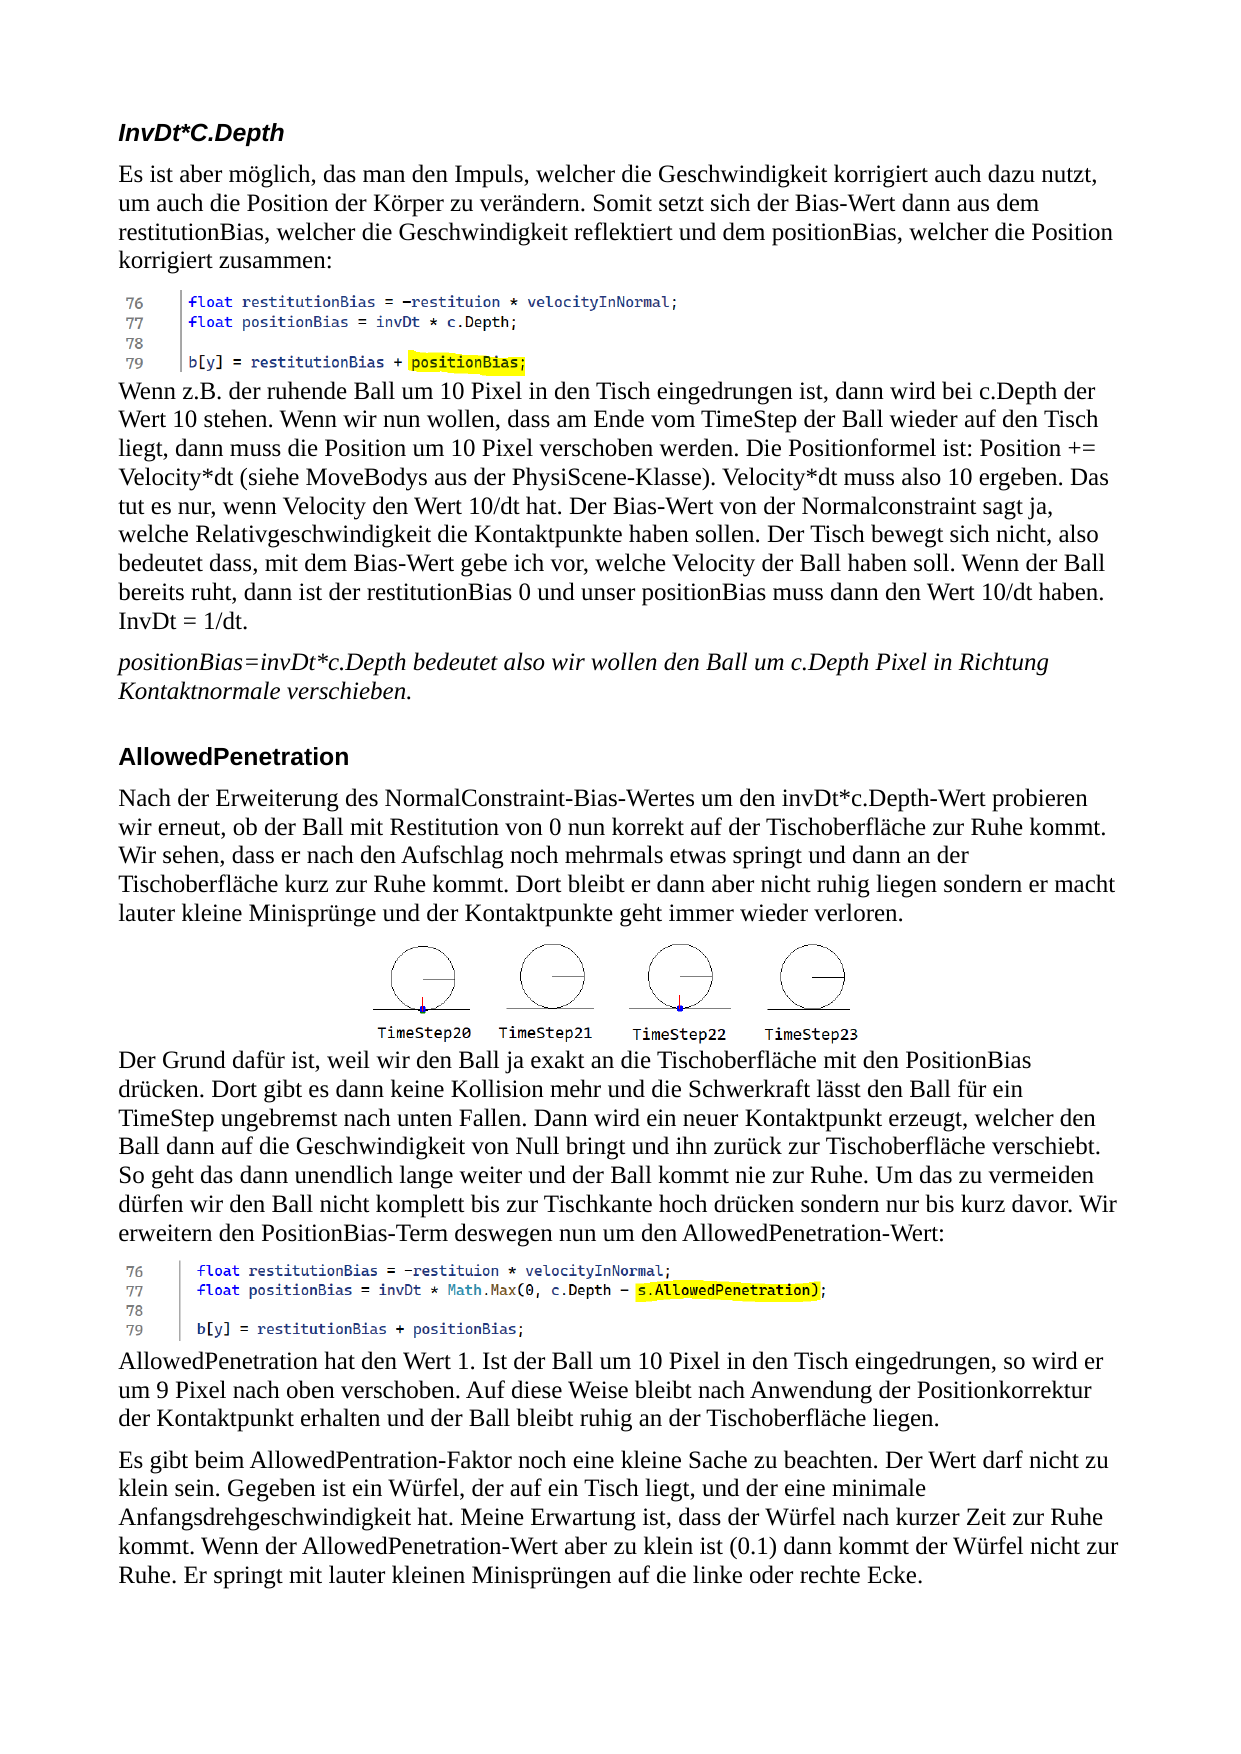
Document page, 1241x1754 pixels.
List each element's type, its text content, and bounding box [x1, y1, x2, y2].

text AllowedPenetration hat den Wert 1. Ist der Ball um 10 Pixel in den Tisch eingedrungen, so wird er um 9 Pixel nach oben verschoben. Auf diese Weise bleibt nach Anwendung der Positionkorrektur der Kontaktpunkt erhalten und der Ball bleibt ruhig an der Tischoberfläche liegen. [118, 1259, 1122, 1432]
picture [118, 1258, 830, 1346]
text Es gibt beim AllowedPentration-Faktor noch eine kleine Sache zu beachten. Der Wert darf nicht zu klein sein. Gegeben ist ein Würfel, der auf ein Tisch liegt, und der eine minimale Anfangsdrehgeschwindigkeit hat. Meine Erwartung ist, dass der Würfel nach kurzer Zeit zur Ruhe kommt. Wenn der AllowedPenetration-Wert aber zu klein ist (0.1) dann kommt der Würfel nicht zur Ruhe. Er springt mit lauter kleinen Minisprüngen auf die linke oder rechte Ecke. [118, 1445, 1122, 1588]
text Wenn z.B. der ruhende Ball um 10 Pixel in den Tisch eingedrungen ist, dann wird bei c.Depth der Wert 10 stehen. Wenn wir nun wollen, dass am Ende vom TimeStep der Ball wieder auf den Tisch liegt, dann muss die Position um 10 Pixel verschoben werden. Die Positionformel ist: Position += Velocity*dt (siehe MoveBodys aus der PhysiScene-Klasse). Velocity*dt muss also 10 ergeben. Das tut es nur, wenn Velocity den Wert 10/dt hat. Der Bias-Wert von der Normalconstraint sagt ja, welche Relativgeschwindigkeit die Kontaktpunkte haben sollen. Der Tisch bewegt sich nicht, also bedeutet dass, mit dem Bias-Wert gebe ich vor, welche Velocity der Ball haben soll. Wenn der Ball bereits ruht, dann ist der restitutionBias 0 und unser positionBias muss dann den Wert 10/dt haben. InvDt = 1/dt. [118, 287, 1122, 634]
subtitle AllowedPenetration [118, 742, 1122, 771]
text Es ist aber möglich, das man den Impuls, welcher die Geschwindigkeit korrigiert auch dazu nutzt, um auch die Position der Körper zu verändern. Somit setzt sich der Bias-Wert dann aus dem restitutionBias, welcher die Geschwindigkeit reflektiert und dem positionBias, welcher die Position korrigiert zusammen: [118, 159, 1122, 274]
text Nach der Erweiterung des NormalConstraint-Bias-Wertes um den invDt*c.Depth-Wert probieren wir erneut, ob der Ball mit Restitution von 0 nun korrekt auf der Tischoberfläche zur Ruhe kommt. Wir sehen, dass er nach den Aufschlag noch mehrmals etwas springt und dann an der Tischoberfläche kurz zur Ruhe kommt. Dort bleibt er dann aber nicht ruhig liegen sondern er macht lauter kleine Minisprünge und der Kontaktpunkte geht immer wieder verloren. [118, 783, 1122, 927]
text positionBias=invDt*c.Depth bedeutet also wir wollen den Ball um c.Depth Pixel in Richtung Kontaktnormale verschieben. [118, 647, 1122, 704]
picture [371, 939, 869, 1046]
text Der Grund dafür ist, weil wir den Ball ja exakt an die Tischoberfläche mit den PositionBias drücken. Dort gibt es dann keine Kollision mehr und die Schwerkraft lässt den Ball für ein TimeStep ungebremst nach unten Fallen. Dann wird ein neuer Kontaktpunkt erzeugt, welcher den Ball dann auf die Geschwindigkeit von Null bringt und ihn zurück zur Tischoberfläche verschiebt. So geht das dann unendlich lange weiter und der Ball kommt nie zur Ruhe. Um das zu vermeiden dürfen wir den Ball nicht komplett bis zur Tischkante hoch drücken sondern nur bis kurz davor. Wir erweitern den PositionBias-Term deswegen nun um den AllowedPenetration-Wert: [118, 939, 1122, 1246]
subtitle InvDt*C.Depth [118, 118, 1122, 147]
picture [118, 286, 682, 376]
